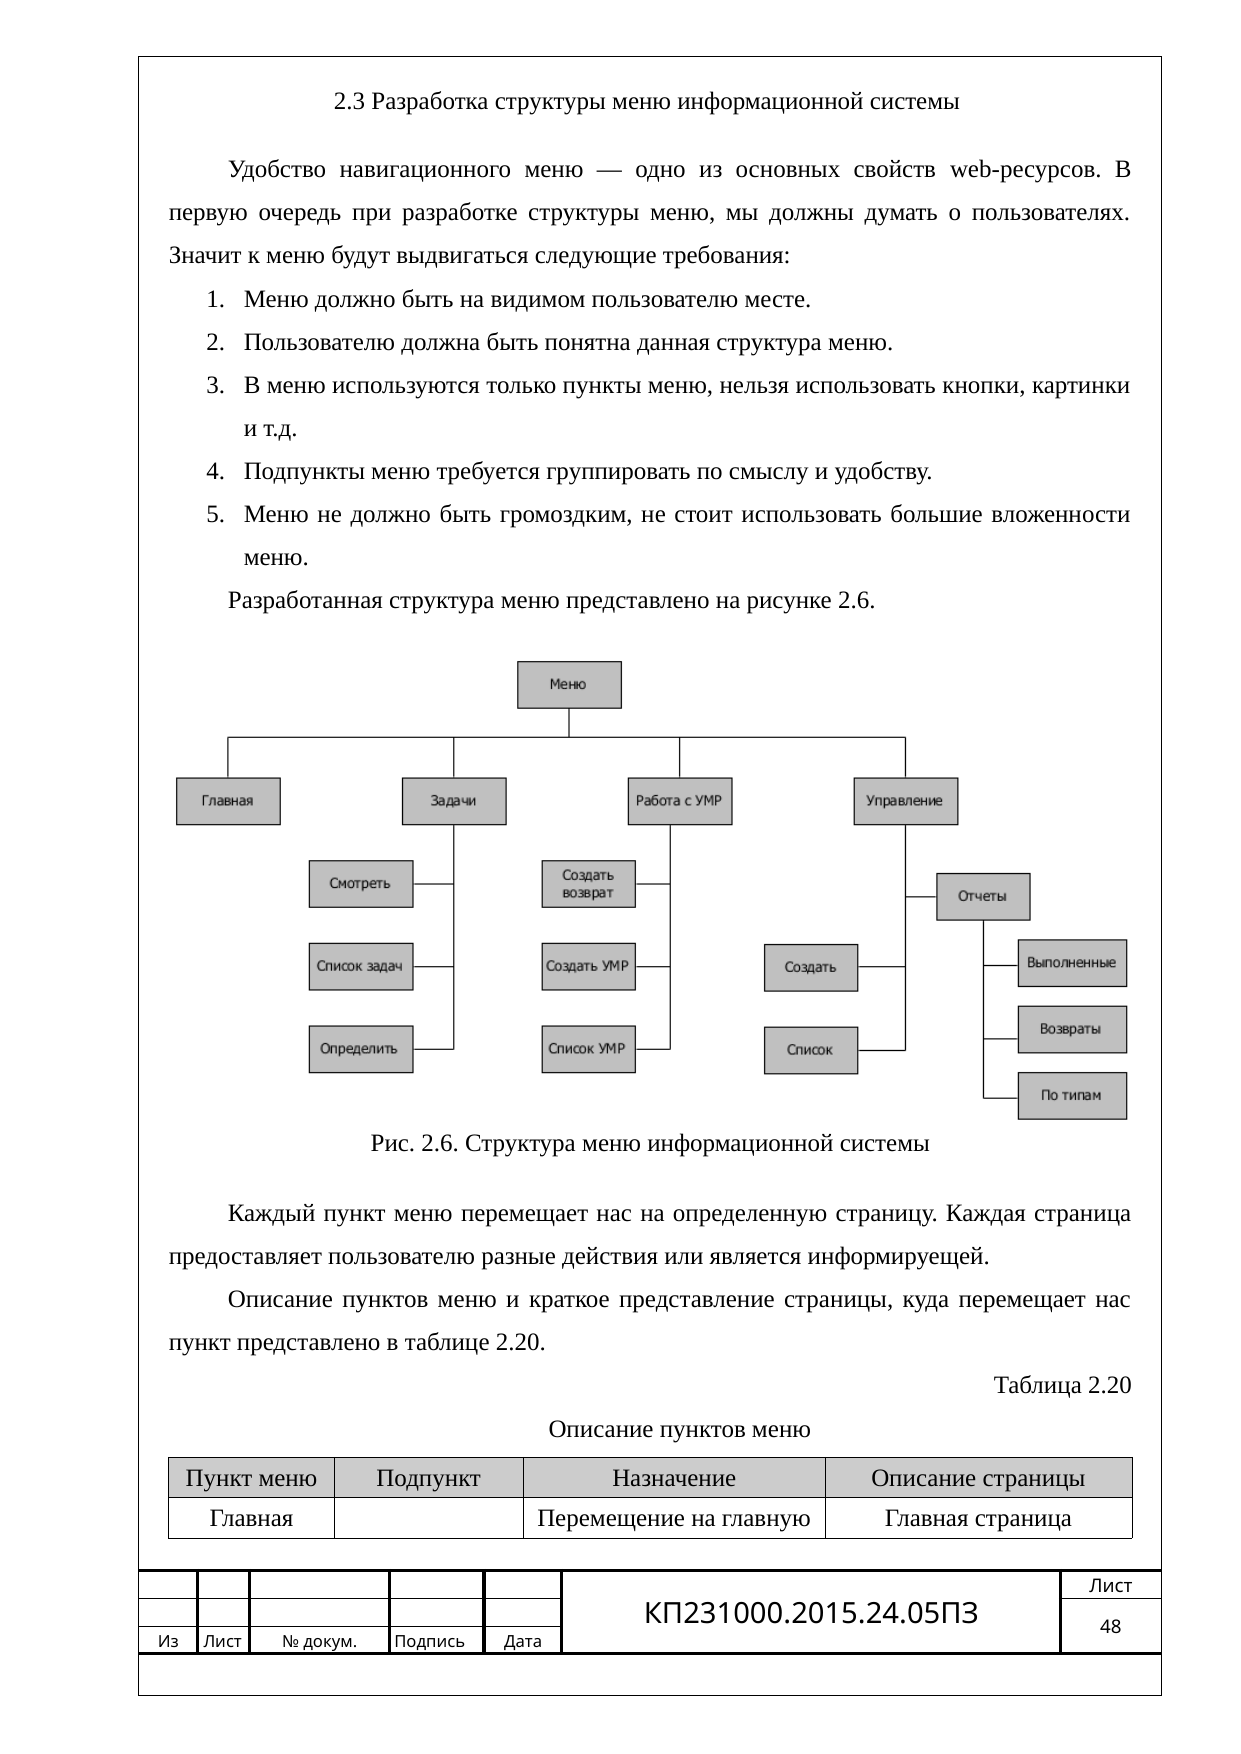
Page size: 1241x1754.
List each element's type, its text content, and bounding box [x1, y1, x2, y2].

table_cell Главная [169, 1498, 334, 1537]
table_header Подпункт [335, 1458, 523, 1497]
table_cell Перемещение на главную [524, 1498, 825, 1537]
text Каждый пункт меню перемещает нас на определенную страницу. Каждая страница предоставляет пользователю разные действия или является информируещей. [168, 1198, 1132, 1270]
text Таблица 2.20 [168, 1371, 1132, 1399]
text Описание пунктов меню [168, 1414, 1132, 1442]
table_header Описание страницы [826, 1458, 1132, 1497]
list Подпункты меню требуется группировать по смыслу и удобству. [206, 456, 1132, 485]
subtitle 2.3 Разработка структуры меню информационной системы [168, 86, 1132, 115]
text Рис. 2.6. Структура меню информационной системы [168, 1128, 1132, 1157]
table_cell [335, 1498, 523, 1537]
text Разработанная структура меню представлено на рисунке 2.6. [168, 586, 1132, 614]
table_cell Главная страница [826, 1498, 1132, 1537]
picture [168, 653, 1132, 1128]
list Пользователю должна быть понятна данная структура меню. [206, 327, 1132, 356]
text Описание пунктов меню и краткое представление страницы, куда перемещает нас пункт представлено в таблице 2.20. [168, 1284, 1132, 1356]
list Меню не должно быть громоздким, не стоит использовать большие вложенности меню. [206, 499, 1132, 571]
list В меню используются только пункты меню, нельзя использовать кнопки, картинки и т.д. [206, 370, 1132, 442]
table_header Пункт меню [169, 1458, 334, 1497]
table_header Назначение [524, 1458, 825, 1497]
list Меню должно быть на видимом пользователю месте. [206, 284, 1132, 312]
text Удобство навигационного меню — одно из основных свойств web-ресурсов. В первую очередь при разработке структуры меню, мы должны думать о пользователях. Значит к меню будут выдвигаться следующие требования: [168, 154, 1132, 269]
